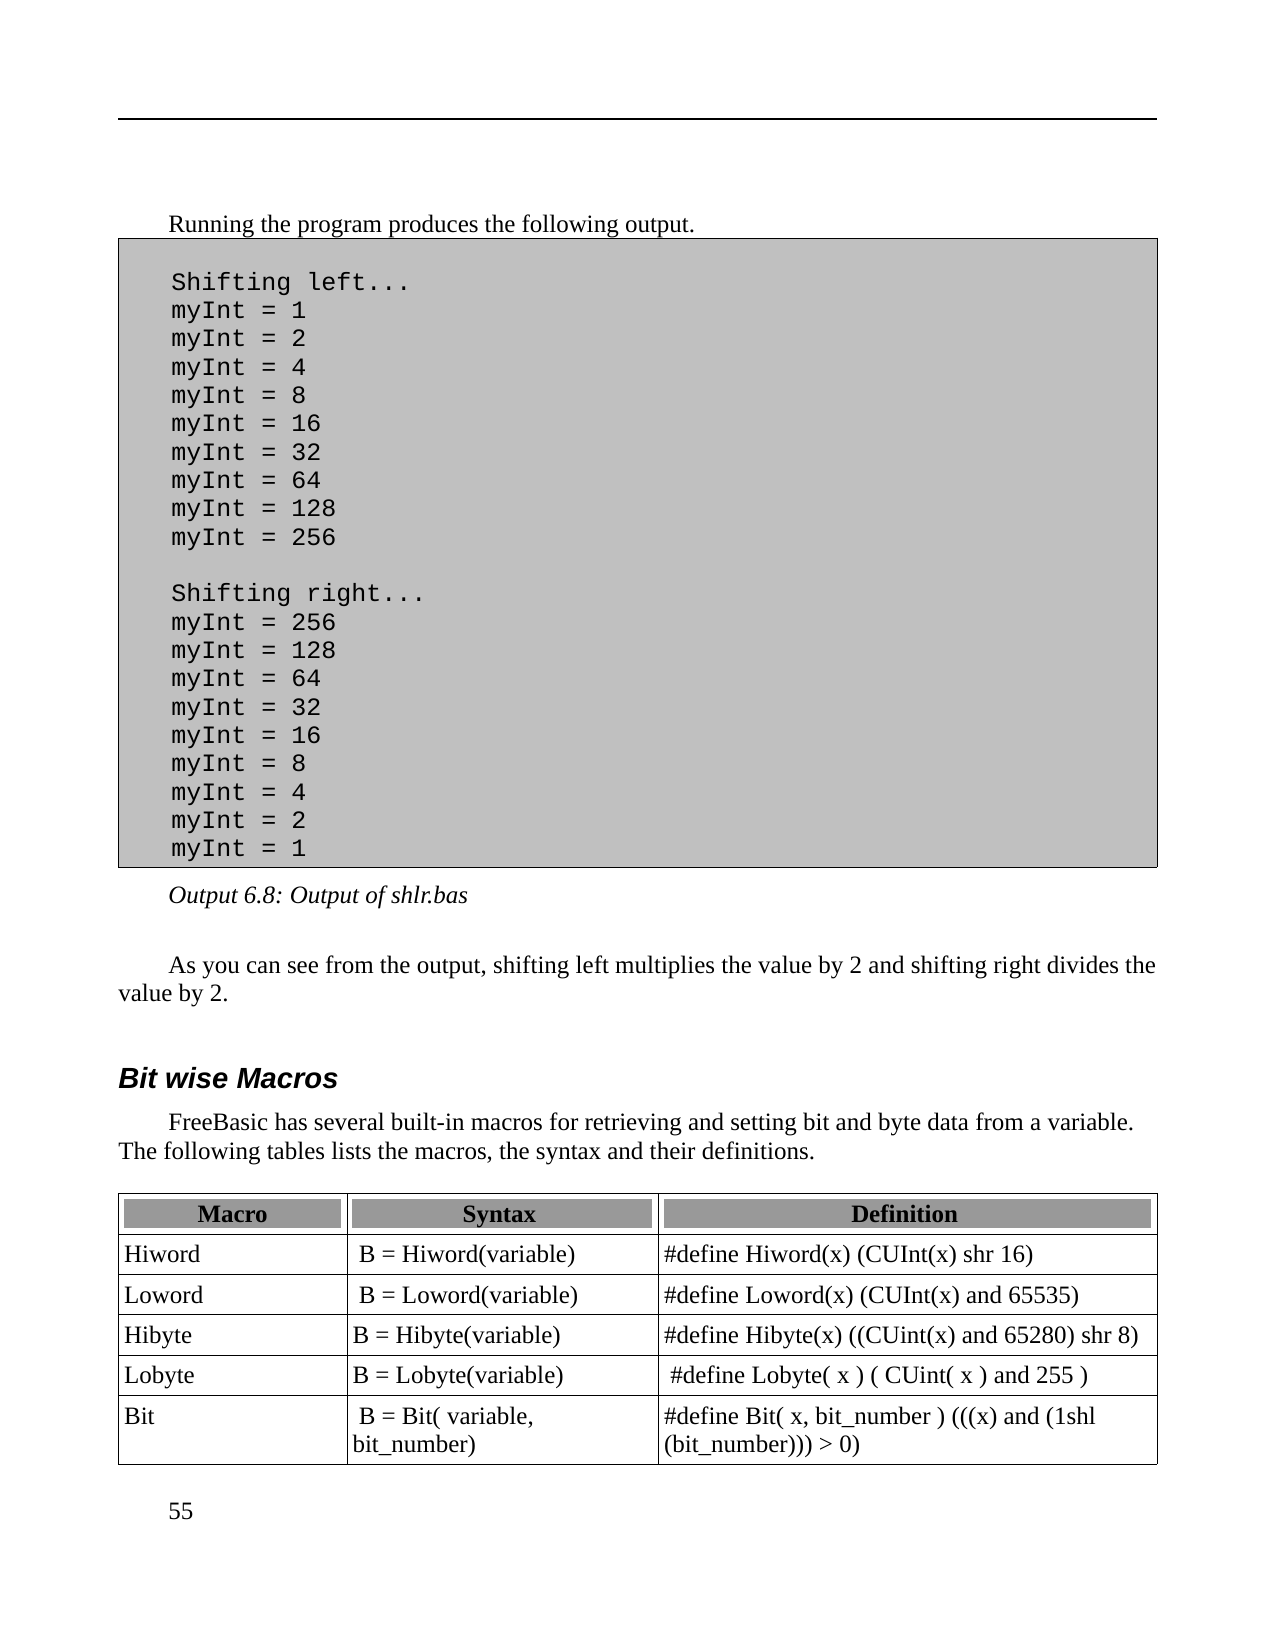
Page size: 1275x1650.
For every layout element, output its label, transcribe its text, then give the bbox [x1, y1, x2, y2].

text FreeBasic has several built-in macros for retrieving and setting bit and byte data from a variable. The following tables lists the macros, the syntax and their definitions. [118, 1107, 1157, 1164]
table_cell B = Hiword(variable) [348, 1235, 658, 1274]
table_header Macro [119, 1194, 347, 1234]
text myInt = 32 [119, 436, 1157, 464]
text myInt = 2 [119, 804, 1157, 833]
text myInt = 8 [119, 748, 1157, 776]
table_cell Loword [119, 1275, 347, 1314]
text myInt = 256 [119, 606, 1157, 634]
table_cell #define Lobyte( x ) ( CUint( x ) and 255 ) [659, 1356, 1157, 1395]
text myInt = 32 [119, 691, 1157, 719]
table_cell B = Loword(variable) [348, 1275, 658, 1314]
text myInt = 128 [119, 493, 1157, 521]
table_cell Hibyte [119, 1315, 347, 1354]
table_cell B = Lobyte(variable) [348, 1356, 658, 1395]
text myInt = 256 [119, 521, 1157, 549]
table_header Definition [659, 1194, 1157, 1234]
text myInt = 2 [119, 323, 1157, 351]
table_cell Bit [119, 1396, 347, 1464]
table_cell #define Hibyte(x) ((CUint(x) and 65280) shr 8) [659, 1315, 1157, 1354]
text As you can see from the output, shifting left multiplies the value by 2 and shifting right divides the value by 2. [118, 950, 1157, 1007]
table_cell B = Hibyte(variable) [348, 1315, 658, 1354]
text myInt = 128 [119, 634, 1157, 663]
table_cell #define Bit( x, bit_number ) (((x) and (1shl (bit_number))) > 0) [659, 1396, 1157, 1464]
text myInt = 16 [119, 408, 1157, 436]
text Shifting left... [119, 266, 1157, 294]
table_header Syntax [348, 1194, 658, 1234]
table_cell #define Loword(x) (CUInt(x) and 65535) [659, 1275, 1157, 1314]
subtitle Bit wise Macros [118, 1061, 1157, 1094]
text myInt = 64 [119, 663, 1157, 691]
text myInt = 4 [119, 351, 1157, 379]
text Output 6.8: Output of shlr.bas [118, 880, 1157, 908]
table_cell B = Bit( variable, bit_number) [348, 1396, 658, 1464]
text Shifting right... [119, 578, 1157, 606]
text myInt = 8 [119, 379, 1157, 408]
text myInt = 4 [119, 776, 1157, 804]
text myInt = 1 [119, 833, 1157, 867]
table_cell #define Hiword(x) (CUInt(x) shr 16) [659, 1235, 1157, 1274]
text Running the program produces the following output. [118, 209, 1157, 238]
table_cell Hiword [119, 1235, 347, 1274]
text myInt = 64 [119, 464, 1157, 493]
text myInt = 1 [119, 294, 1157, 323]
table_cell Lobyte [119, 1356, 347, 1395]
text myInt = 16 [119, 719, 1157, 748]
